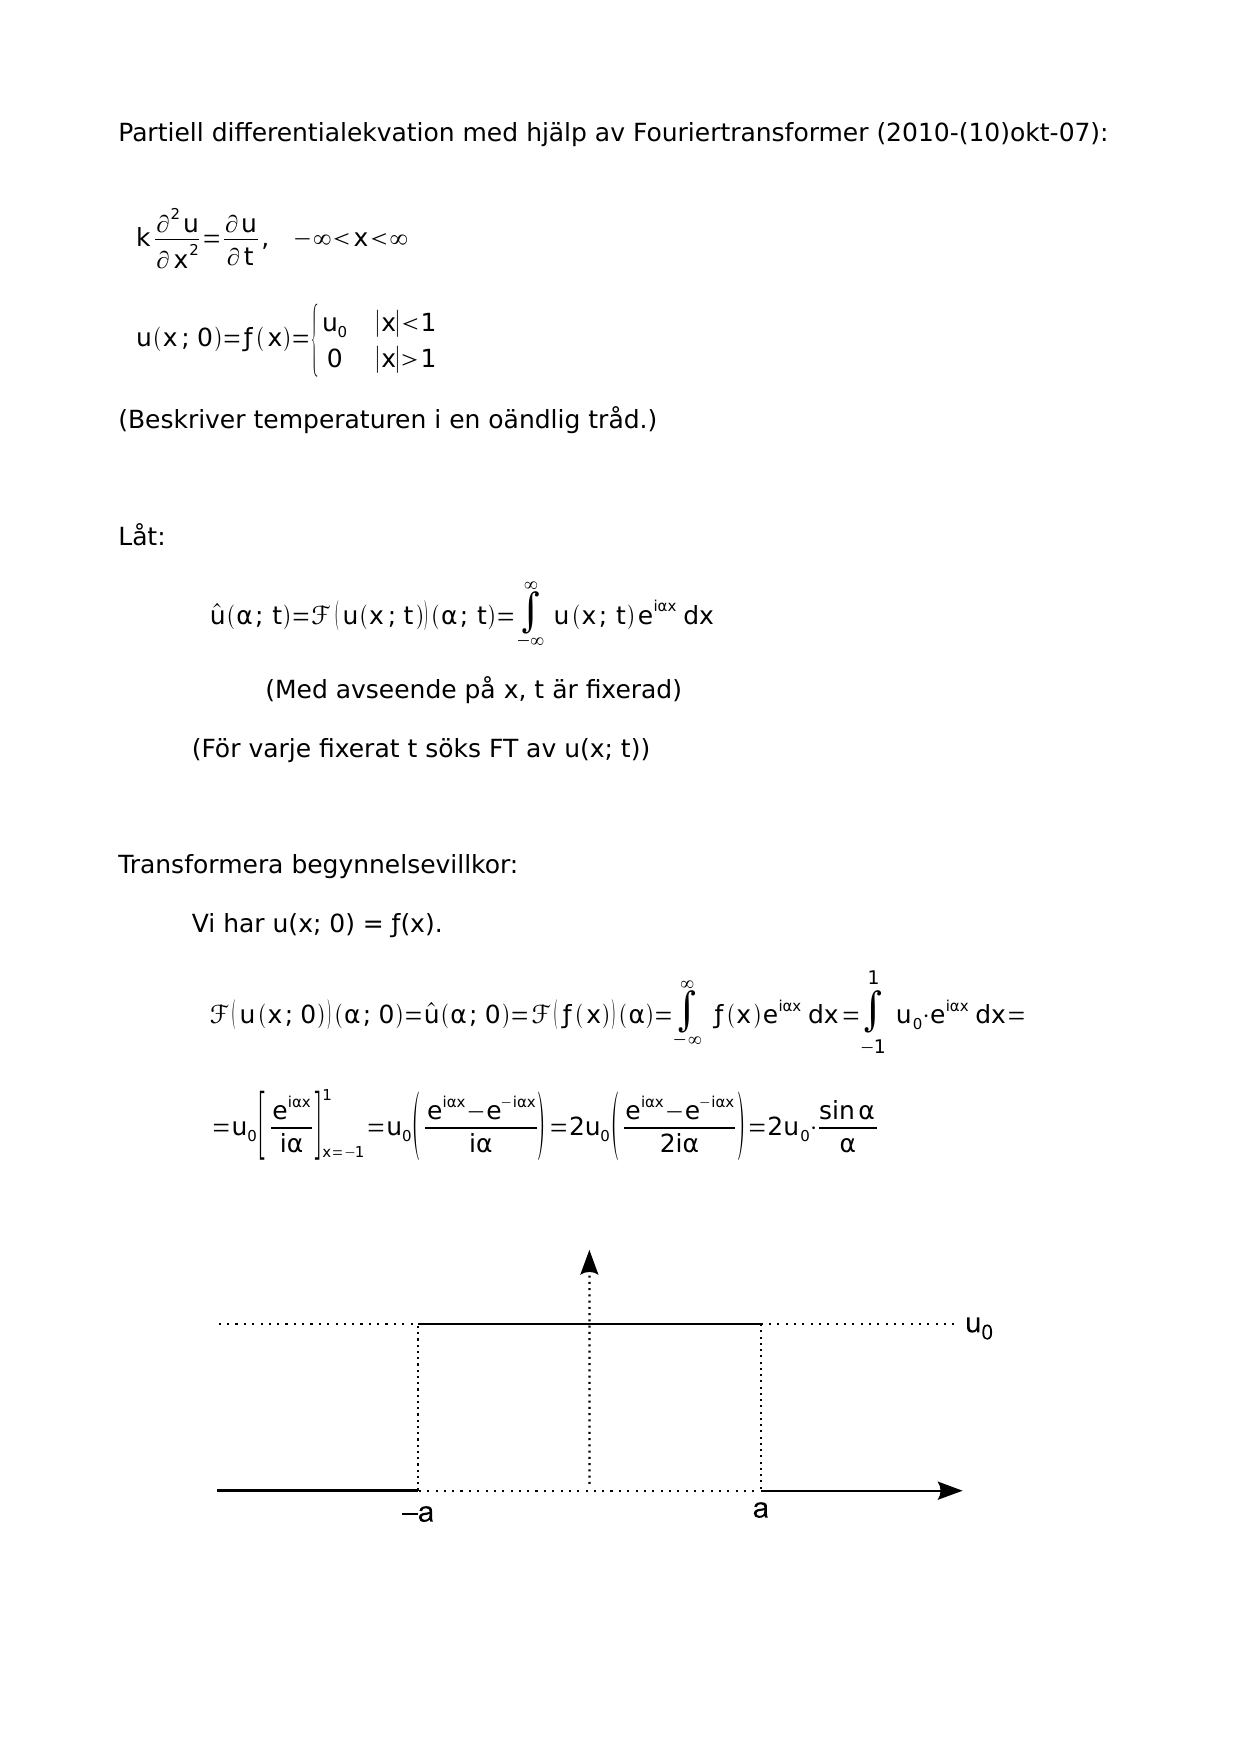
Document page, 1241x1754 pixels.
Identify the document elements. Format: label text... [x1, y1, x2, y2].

text Transformera begynnelsevillkor: [118, 851, 1122, 880]
text Partiell differentialekvation med hjälp av Fouriertransformer (2010-(10)okt-07): [118, 118, 1122, 147]
text (Beskriver temperaturen i en oändlig tråd.) [118, 406, 1122, 435]
text Låt: [118, 522, 1122, 551]
text (För varje fixerat t söks FT av u(x; t)) [118, 734, 1122, 763]
text Vi har u(x; 0) = ƒ(x). [118, 909, 1122, 938]
text (Med avseende på x, t är fixerad) [118, 676, 1122, 705]
